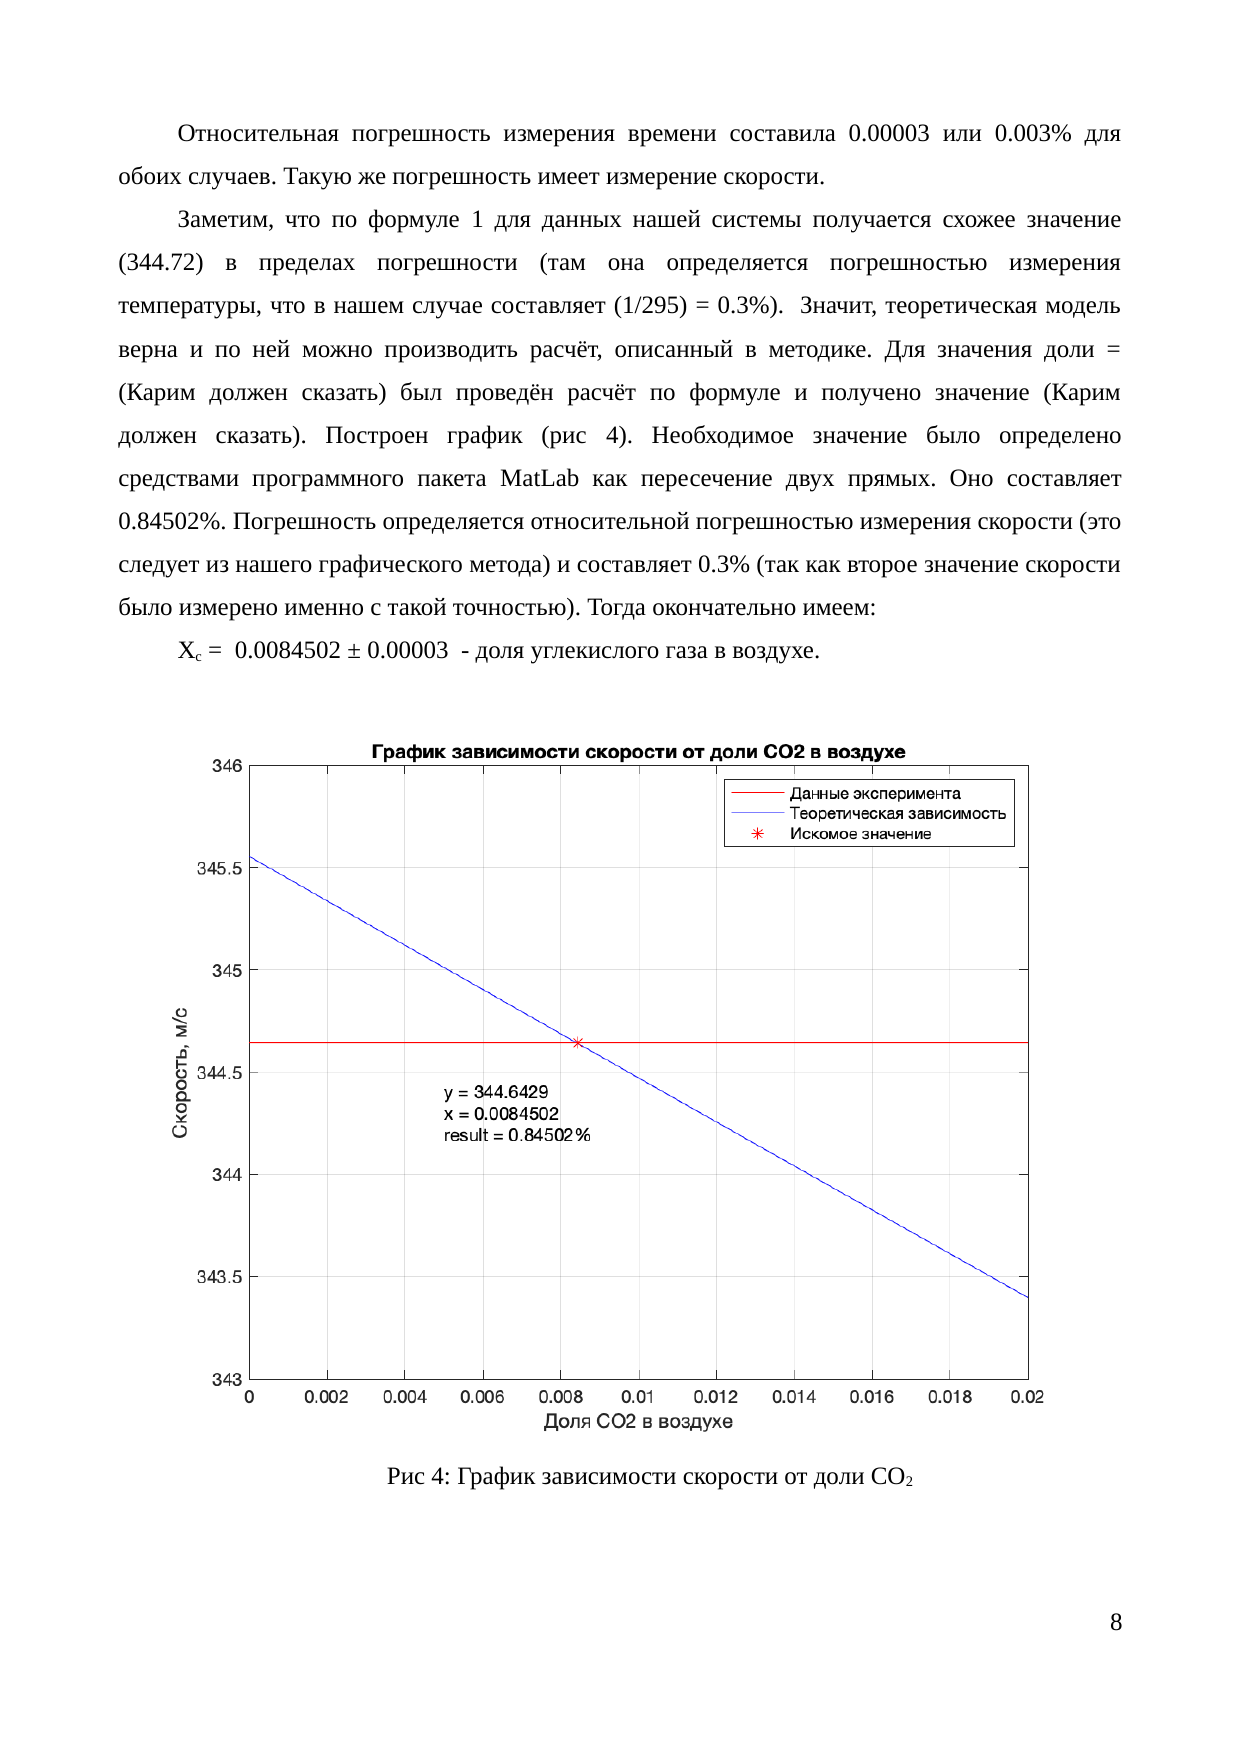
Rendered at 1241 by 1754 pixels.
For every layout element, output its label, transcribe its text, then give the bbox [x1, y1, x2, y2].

text Хс = 0.0084502 ± 0.00003 - доля углекислого газа в воздухе. [118, 636, 1122, 664]
picture [118, 708, 1123, 1461]
text Заметим, что по формуле 1 для данных нашей системы получается схожее значение (344.72) в пределах погрешности (там она определяется погрешностью измерения температуры, что в нашем случае составляет (1/295) = 0.3%). Значит, теоретическая модель верна и по ней можно производить расчёт, описанный в методике. Для значения доли = (Карим должен сказать) был проведён расчёт по формуле и получено значение (Карим должен сказать). Построен график (рис 4). Необходимое значение было определено средствами программного пакета MatLab как пересечение двух прямых. Оно составляет 0.84502%. Погрешность определяется относительной погрешностью измерения скорости (это следует из нашего графического метода) и составляет 0.3% (так как второе значение скорости было измерено именно с такой точностью). Тогда окончательно имеем: [118, 204, 1122, 621]
text Рис 4: График зависимости скорости от доли СО2 [118, 1461, 1122, 1490]
text Относительная погрешность измерения времени составила 0.00003 или 0.003% для обоих случаев. Такую же погрешность имеет измерение скорости. [118, 118, 1122, 190]
